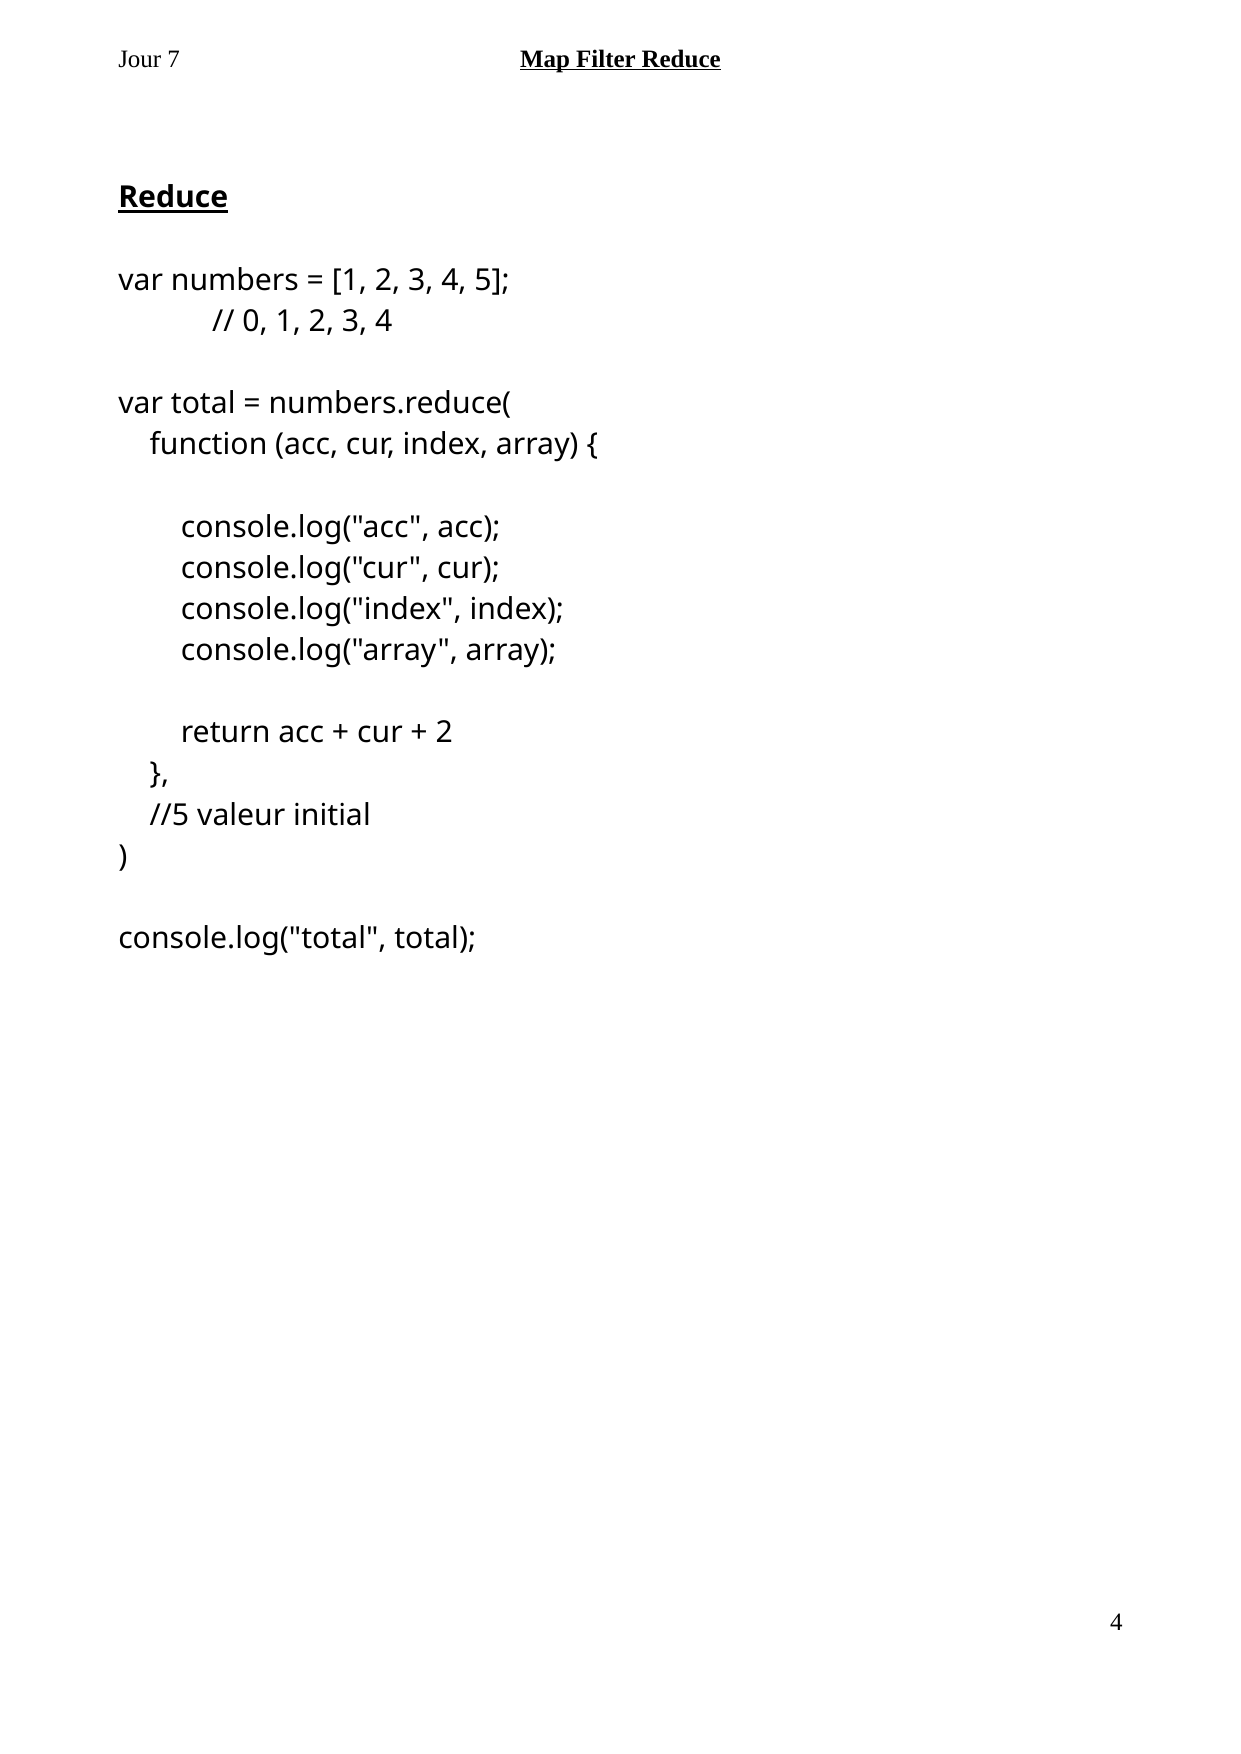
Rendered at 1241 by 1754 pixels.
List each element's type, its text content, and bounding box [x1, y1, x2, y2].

text function (acc, cur, index, array) { [118, 422, 1122, 463]
text ) [118, 834, 1122, 875]
text console.log("index", index); [118, 587, 1122, 628]
text console.log("total", total); [118, 916, 1122, 957]
text var numbers = [1, 2, 3, 4, 5]; [118, 258, 1122, 299]
text var total = numbers.reduce( [118, 381, 1122, 422]
text //5 valeur initial [118, 793, 1122, 834]
text return acc + cur + 2 [118, 710, 1122, 752]
text console.log("array", array); [118, 628, 1122, 669]
text }, [118, 752, 1122, 793]
text // 0, 1, 2, 3, 4 [118, 299, 1122, 340]
text console.log("cur", cur); [118, 546, 1122, 587]
text Reduce [118, 176, 1122, 217]
text console.log("acc", acc); [118, 505, 1122, 546]
